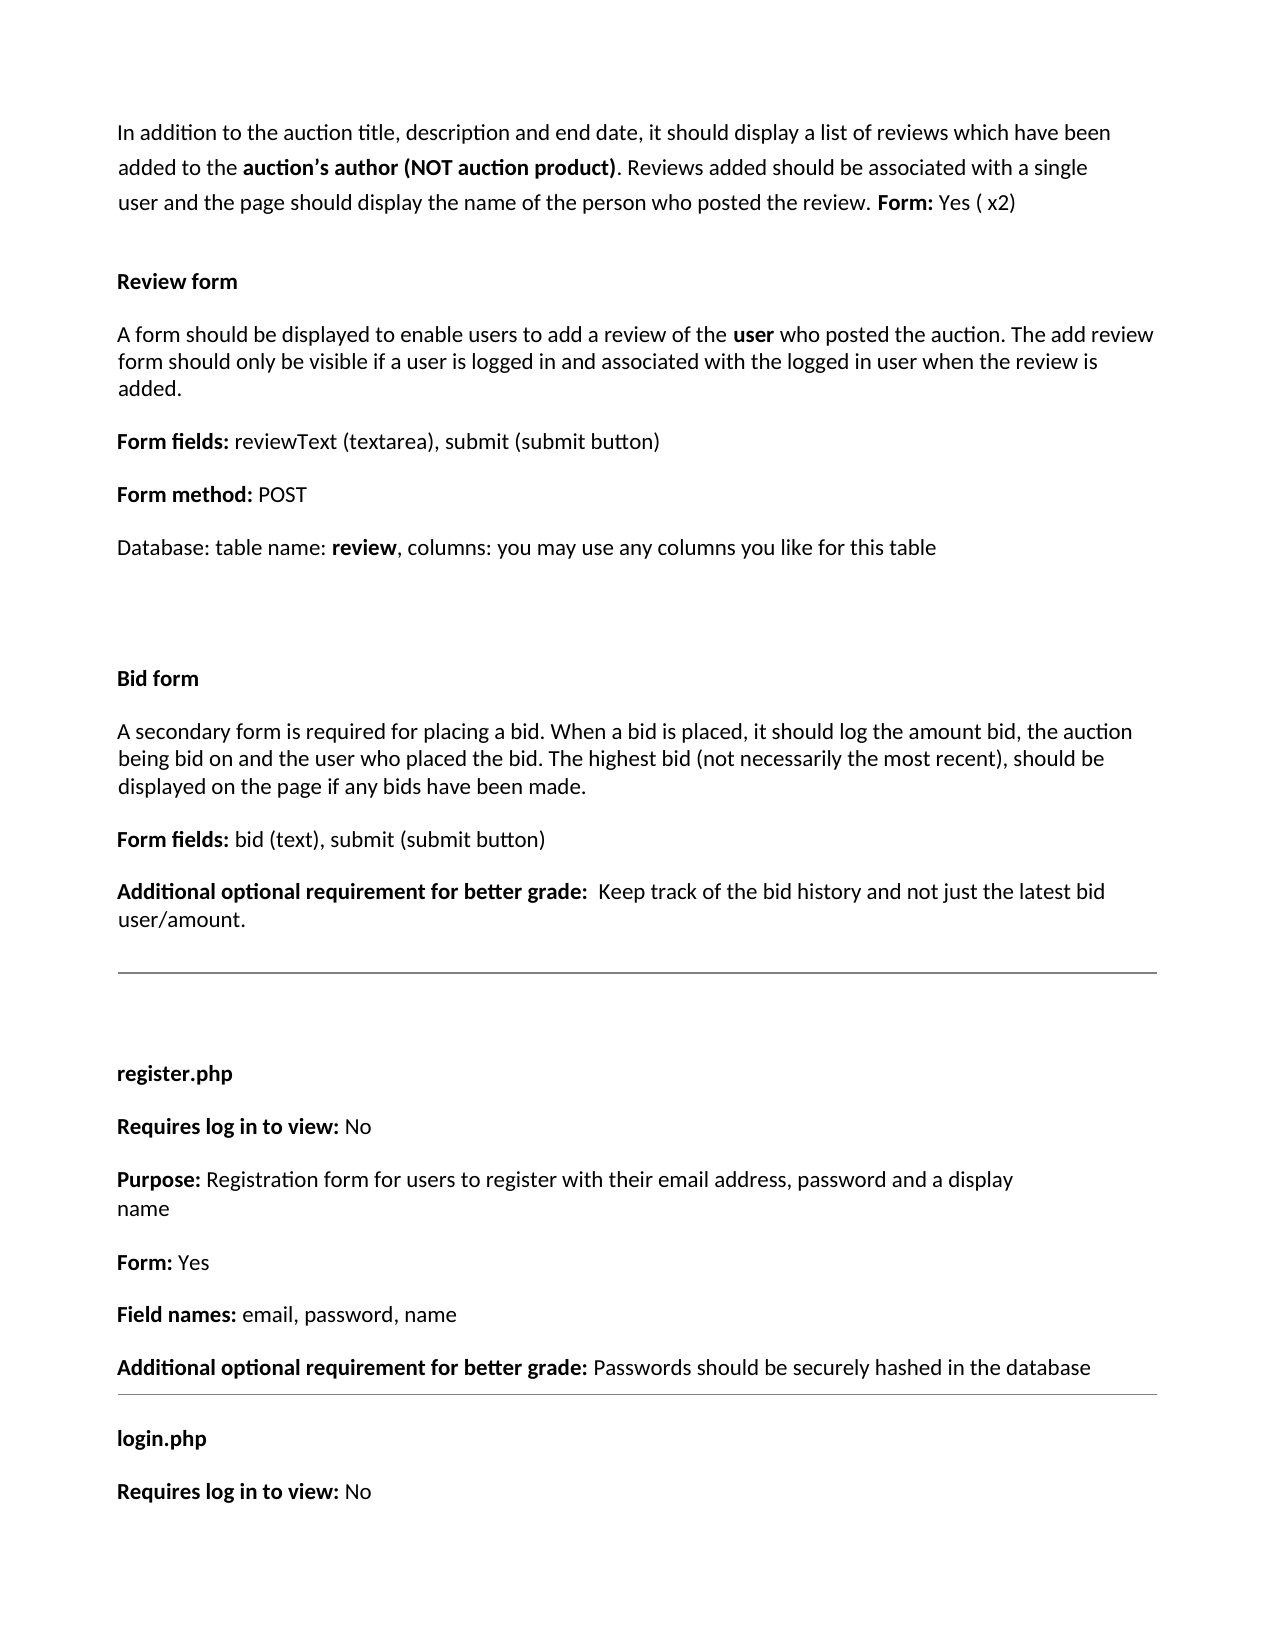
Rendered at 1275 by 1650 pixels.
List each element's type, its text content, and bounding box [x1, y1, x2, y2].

text Purpose: Registration form for users to register with their email address, password and a display [117, 1165, 1157, 1193]
text Bid form [117, 664, 1166, 693]
text A form should be displayed to enable users to add a review of the user who posted the auction. The add review form should only be visible if a user is logged in and associated with the logged in user when the review is added. [117, 320, 1157, 403]
text Field names: email, password, name [117, 1301, 1157, 1328]
text Form fields: bid (text), submit (submit button) [117, 825, 1157, 853]
text name [117, 1195, 1157, 1222]
text Requires log in to view: No [117, 1477, 1166, 1505]
text Form method: POST [117, 480, 1166, 508]
text Review form [117, 267, 1166, 295]
text Form fields: reviewText (textarea), submit (submit button) [117, 428, 1157, 455]
text A secondary form is required for placing a bid. When a bid is placed, it should log the amount bid, the auction being bid on and the user who placed the bid. The highest bid (not necessarily the most recent), should be displayed on the page if any bids have been made. [117, 718, 1157, 800]
text Additional optional requirement for better grade: Passwords should be securely hashed in the database [117, 1353, 1157, 1381]
text Additional optional requirement for better grade: Keep track of the bid history and not just the latest bid user/amount. [117, 878, 1157, 933]
text Form: Yes [117, 1248, 1166, 1276]
text Database: table name: review, columns: you may use any columns you like for this table [117, 533, 1157, 561]
text login.php [117, 1424, 1166, 1452]
text In addition to the auction title, description and end date, it should display a list of reviews which have been added to the auction’s author (NOT auction product). Reviews added should be associated with a single user and the page should display the name of the person who posted the review. Form: Yes ( x2) [117, 118, 1133, 216]
text register.php [117, 1059, 1166, 1087]
text Requires log in to view: No [117, 1112, 1166, 1140]
